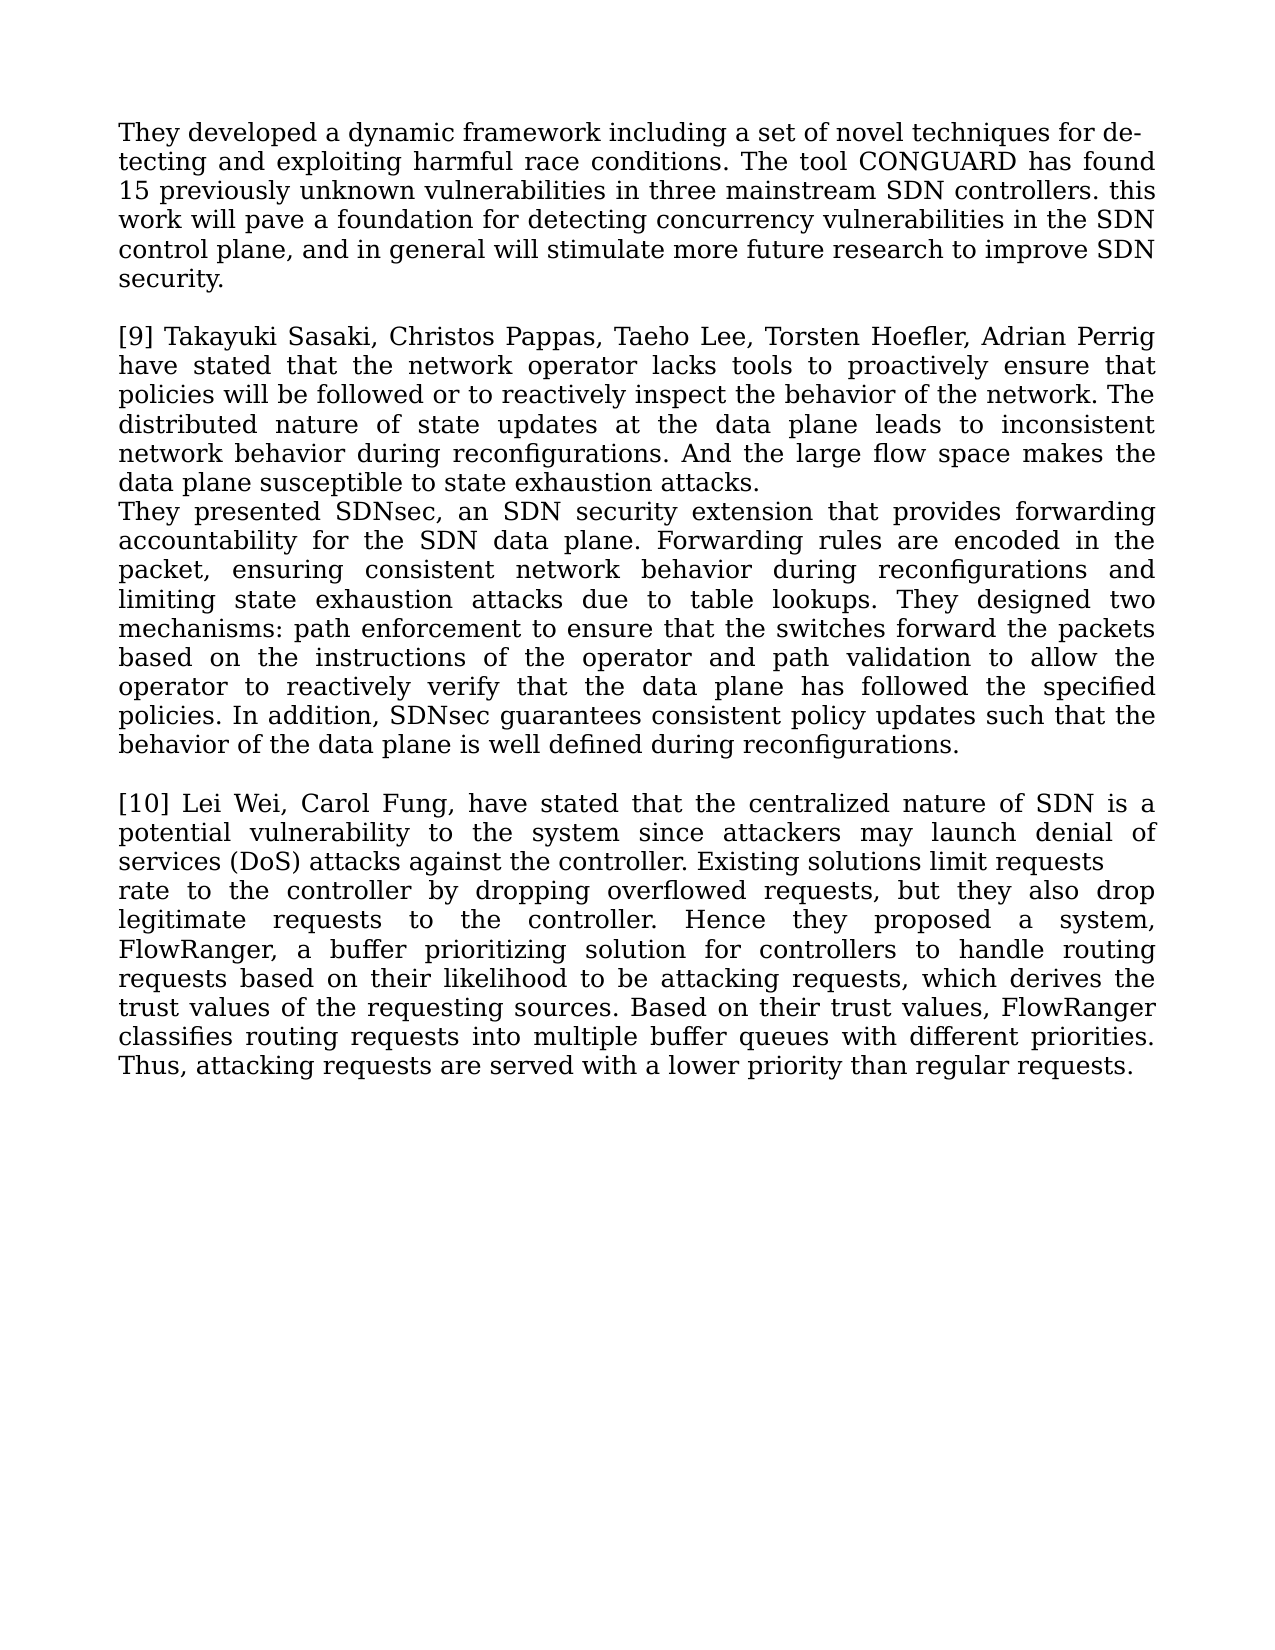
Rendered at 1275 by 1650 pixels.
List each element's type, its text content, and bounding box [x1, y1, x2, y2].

text [9] Takayuki Sasaki, Christos Pappas, Taeho Lee, Torsten Hoefler, Adrian Perrig have stated that the network operator lacks tools to proactively ensure that policies will be followed or to reactively inspect the behavior of the network. The distributed nature of state updates at the data plane leads to inconsistent network behavior during reconfigurations. And the large flow space makes the data plane susceptible to state exhaustion attacks. [118, 322, 1157, 497]
text rate to the controller by dropping overflowed requests, but they also drop legitimate requests to the controller. Hence they proposed a system, FlowRanger, a buffer prioritizing solution for controllers to handle routing requests based on their likelihood to be attacking requests, which derives the trust values of the requesting sources. Based on their trust values, FlowRanger classifies routing requests into multiple buffer queues with different priorities. Thus, attacking requests are served with a lower priority than regular requests. [118, 876, 1157, 1081]
text [10] Lei Wei, Carol Fung, have stated that the centralized nature of SDN is a potential vulnerability to the system since attackers may launch denial of services (DoS) attacks against the controller. Existing solutions limit requests [118, 789, 1157, 876]
text tecting and exploiting harmful race conditions. The tool CONGUARD has found 15 previously unknown vulnerabilities in three mainstream SDN controllers. this work will pave a foundation for detecting concurrency vulnerabilities in the SDN control plane, and in general will stimulate more future research to improve SDN security. [118, 147, 1157, 293]
text They presented SDNsec, an SDN security extension that provides forwarding accountability for the SDN data plane. Forwarding rules are encoded in the packet, ensuring consistent network behavior during reconfigurations and limiting state exhaustion attacks due to table lookups. They designed two mechanisms: path enforcement to ensure that the switches forward the packets based on the instructions of the operator and path validation to allow the operator to reactively verify that the data plane has followed the specified policies. In addition, SDNsec guarantees consistent policy updates such that the behavior of the data plane is well defined during reconfigurations. [118, 497, 1157, 760]
text They developed a dynamic framework including a set of novel techniques for de- [118, 118, 1157, 147]
